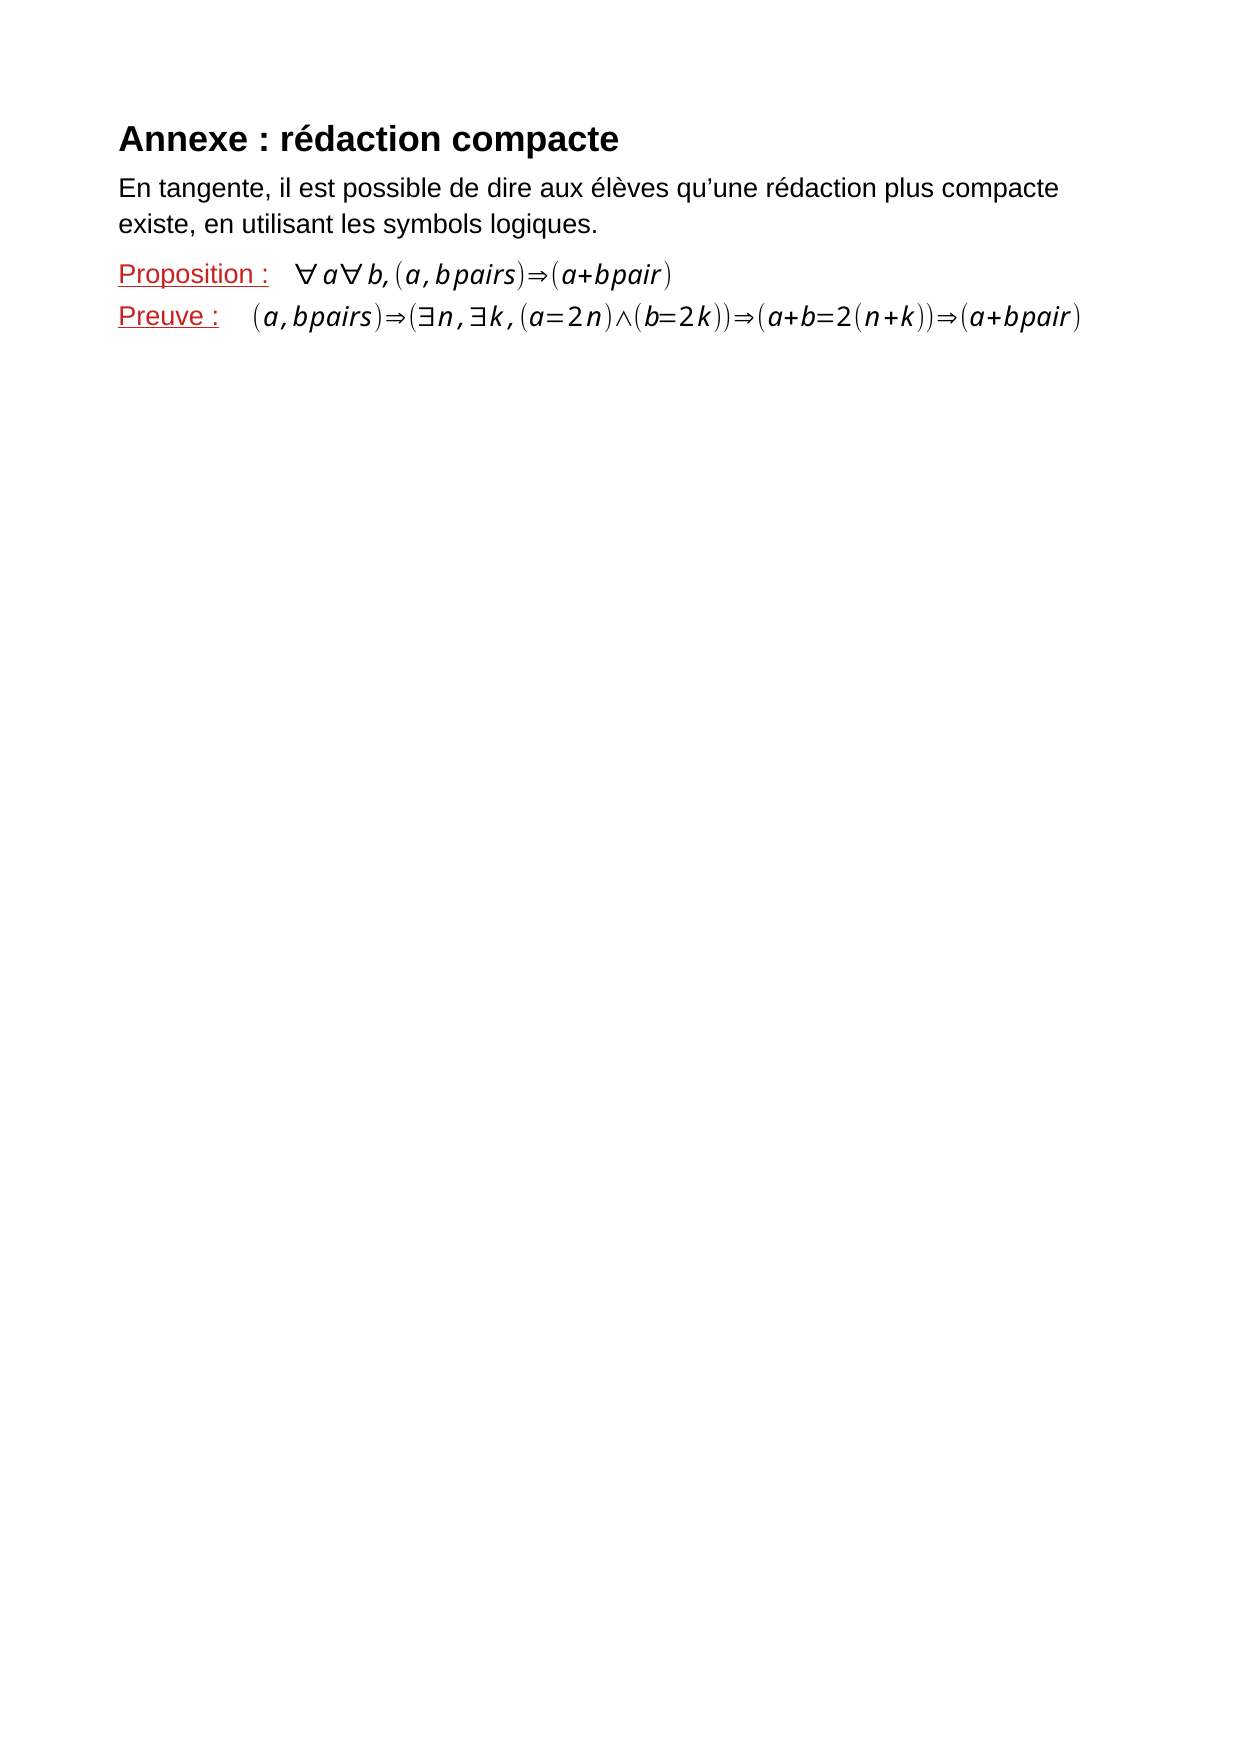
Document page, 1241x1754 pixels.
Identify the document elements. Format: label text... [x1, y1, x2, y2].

text Proposition : Preuve : [118, 258, 1122, 337]
text En tangente, il est possible de dire aux élèves qu’une rédaction plus compacte existe, en utilisant les symbols logiques. [118, 172, 1122, 239]
subtitle Annexe : rédaction compacte [118, 118, 1122, 159]
